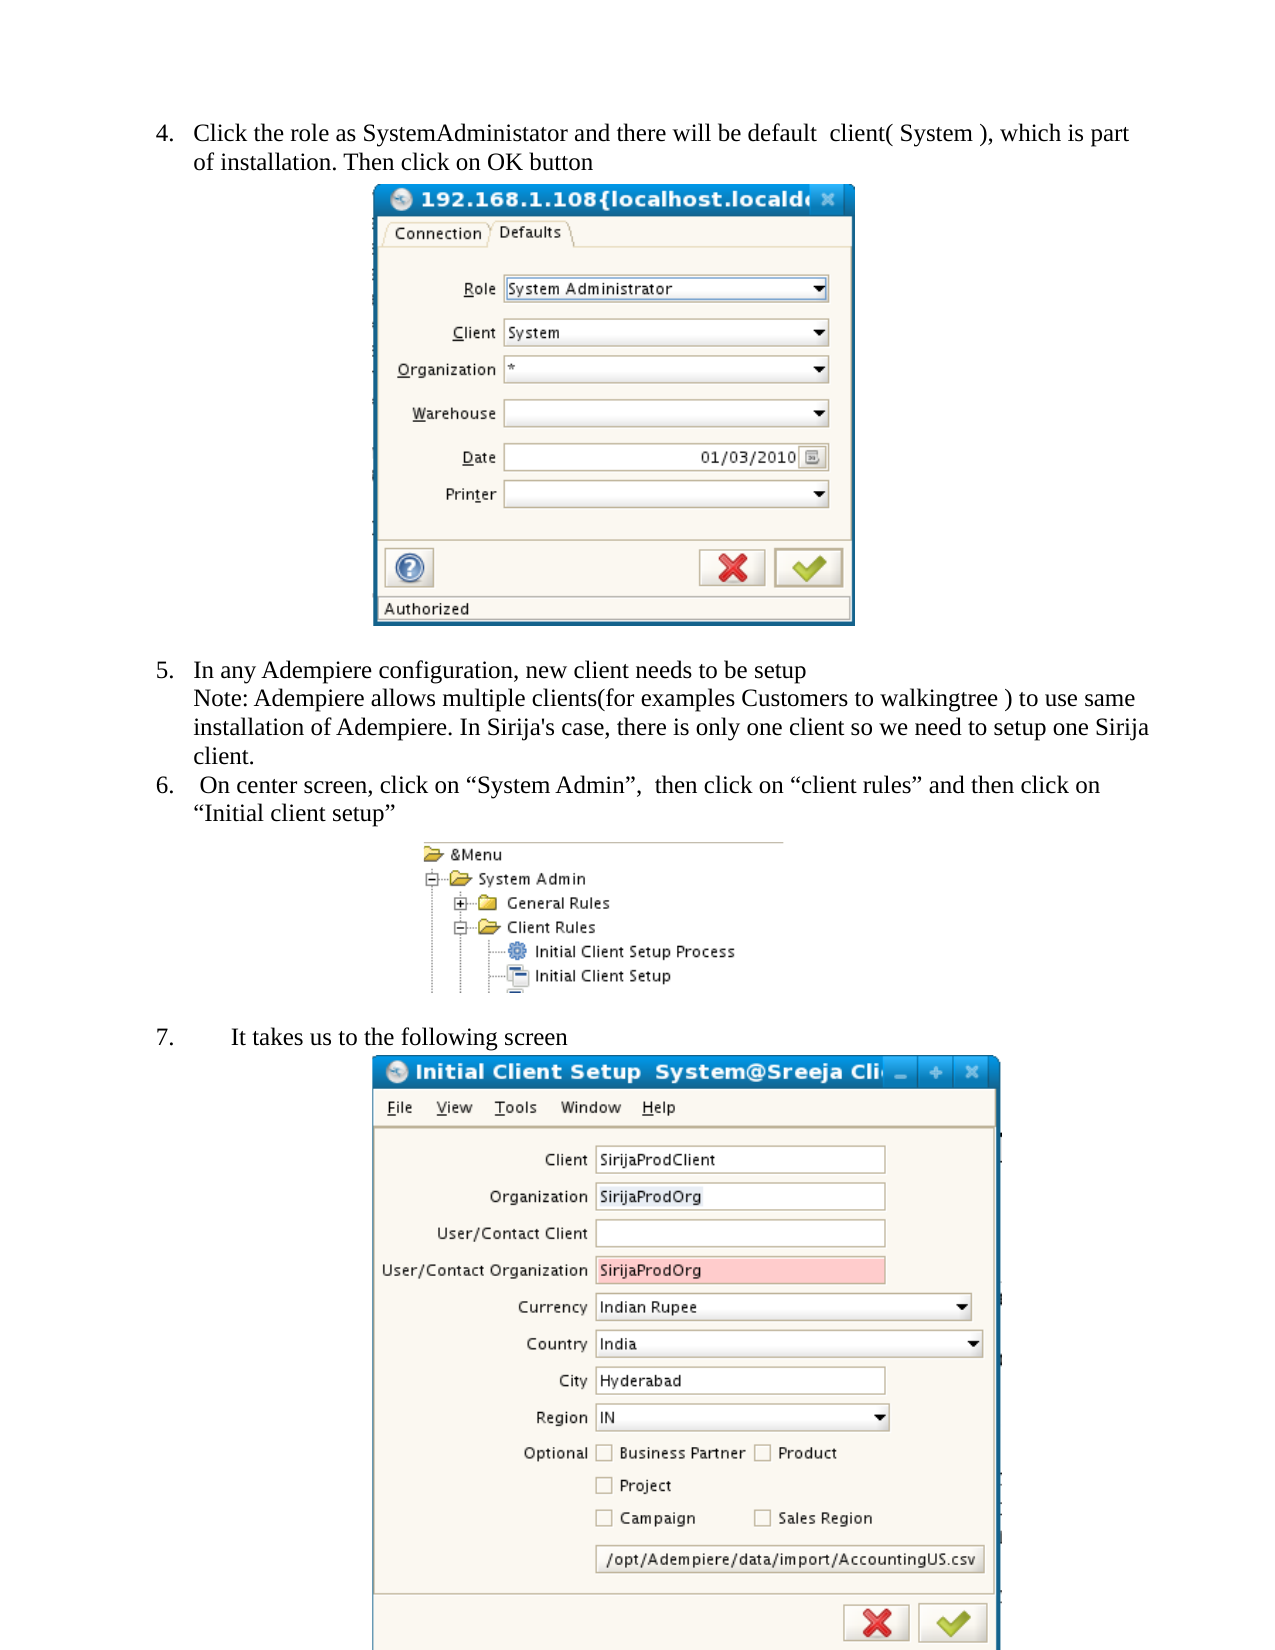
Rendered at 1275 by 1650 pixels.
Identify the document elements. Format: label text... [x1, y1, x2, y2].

picture [919, 1055, 988, 1078]
picture [884, 1055, 917, 1079]
picture [372, 184, 855, 626]
picture [423, 842, 784, 993]
list It takes us to the following screen [156, 1022, 1157, 1050]
list Note: Adempiere allows multiple clients(for examples Customers to walkingtree ) to use same installation of Adempiere. In Sirija's case, there is only one client so we need to setup one Sirija client. [156, 683, 1157, 770]
list On center screen, click on “System Admin”, then click on “client rules” and then click on “Initial client setup” [156, 770, 1157, 827]
list In any Adempiere configuration, new client needs to be setup [156, 655, 1157, 683]
picture [372, 1055, 1002, 1650]
list Click the role as SystemAdministator and there will be default client( System ), which is part of installation. Then click on OK button [156, 118, 1157, 176]
picture [810, 184, 844, 206]
